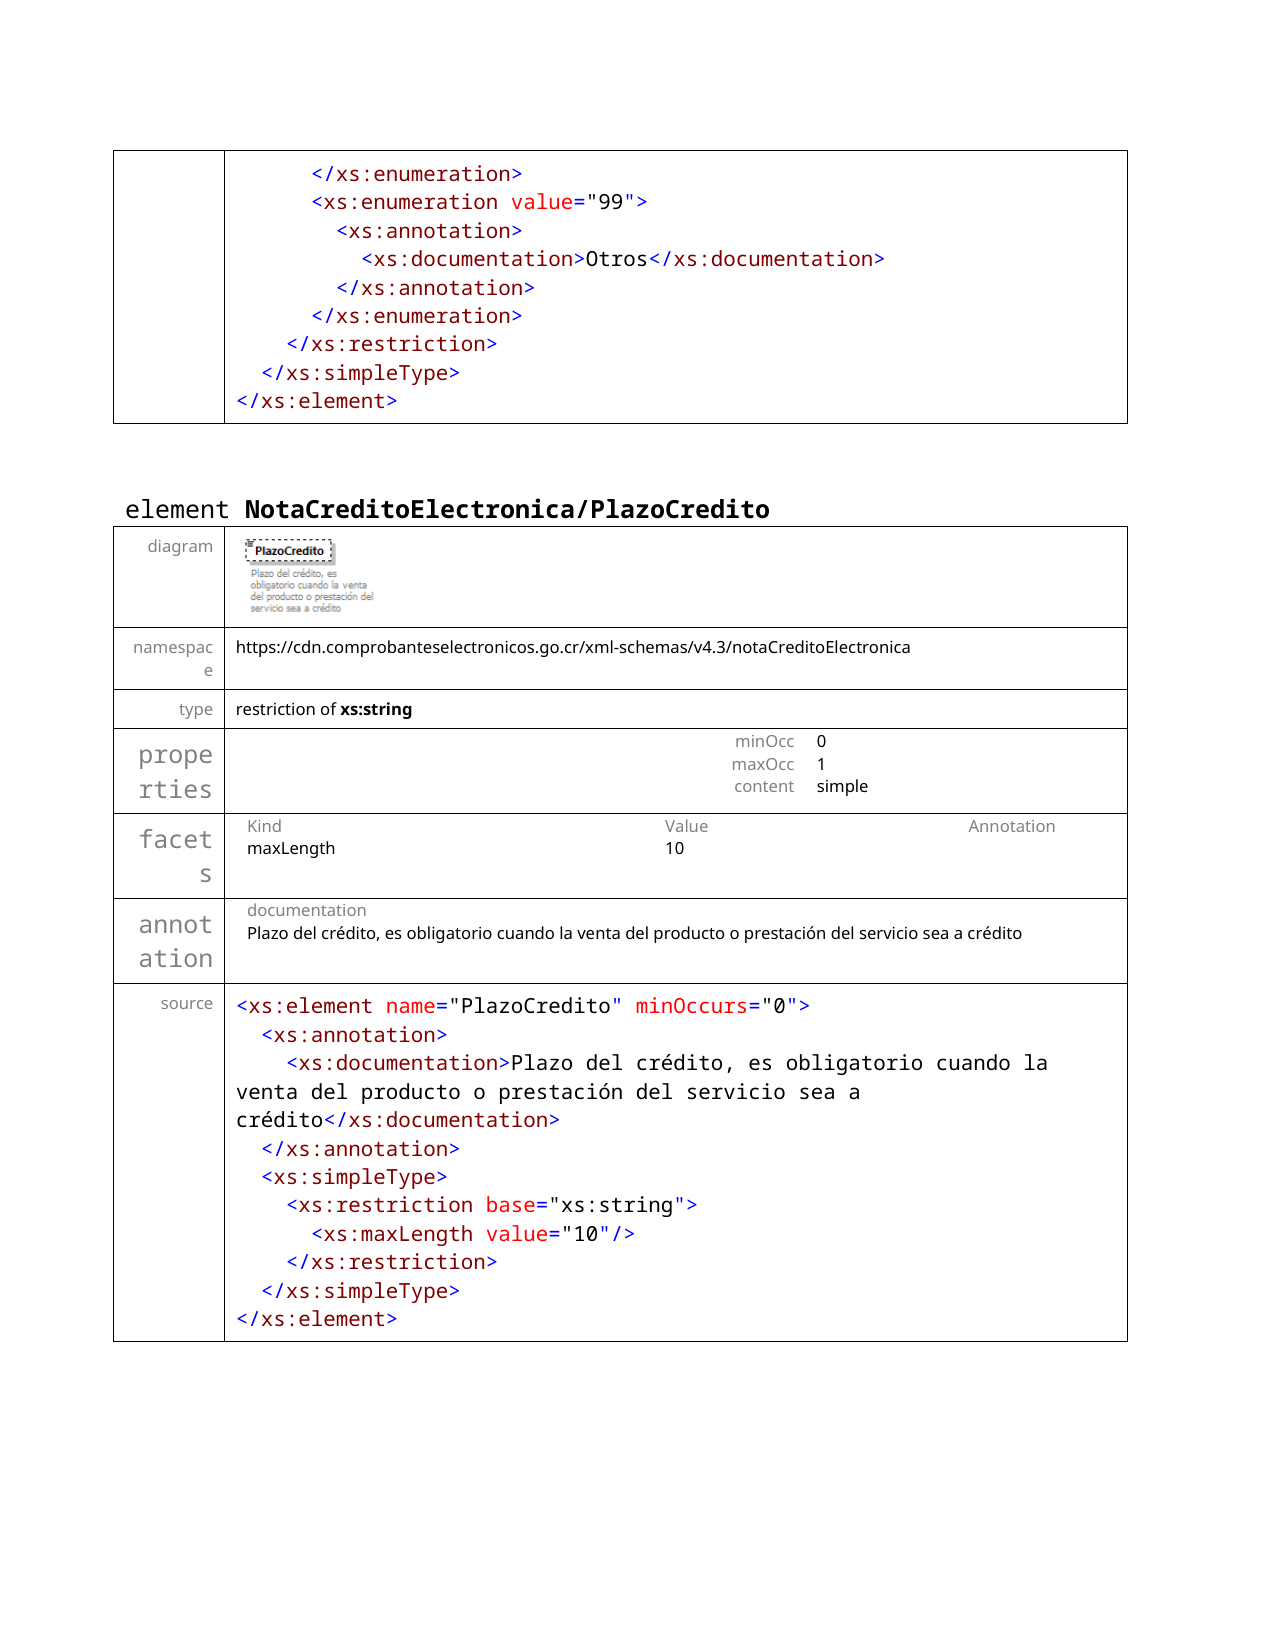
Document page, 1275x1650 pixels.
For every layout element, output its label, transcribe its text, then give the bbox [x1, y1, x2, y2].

table_cell properties [114, 729, 224, 813]
picture [235, 534, 387, 619]
table_cell maxLength [236, 837, 654, 859]
table_header 0 [805, 729, 1127, 752]
table_cell maxOcc [236, 752, 805, 775]
table_cell facets [114, 814, 224, 898]
table_cell 10 [654, 837, 957, 859]
table_cell https://cdn.comprobanteselectronicos.go.cr/xml-schemas/v4.3/notaCreditoElectronica [225, 628, 1127, 689]
table_cell [114, 151, 224, 423]
table_cell Plazo del crédito, es obligatorio cuando la venta del producto o prestación del servicio sea a crédito [236, 922, 1127, 944]
table_header documentation [236, 899, 1127, 922]
table_header Value [654, 814, 957, 837]
table_cell </xs:enumeration> <xs:enumeration value="99"> <xs:annotation> <xs:documentation>Otros</xs:documentation> </xs:annotation> </xs:enumeration> </xs:restriction> </xs:simpleType> </xs:element> [225, 151, 1127, 423]
table_cell [957, 837, 1127, 859]
table_cell namespace [114, 628, 224, 689]
table_cell annotation [114, 899, 224, 983]
table_header Annotation [957, 814, 1127, 837]
table_cell restriction of xs:string [225, 690, 1127, 728]
text element NotaCreditoElectronica/PlazoCredito [125, 492, 1150, 526]
table_cell [225, 814, 1127, 898]
table_cell [225, 899, 1127, 983]
table_cell source [114, 984, 224, 1341]
table_header [225, 527, 1127, 627]
table_header Kind [236, 814, 654, 837]
table_cell [225, 729, 1127, 813]
table_cell type [114, 690, 224, 728]
table_cell content [236, 775, 805, 797]
table_cell simple [805, 775, 1127, 797]
table_header minOcc [236, 729, 805, 752]
table_cell <xs:element name="PlazoCredito" minOccurs="0"> <xs:annotation> <xs:documentation>Plazo del crédito, es obligatorio cuando la venta del producto o prestación del servicio sea a crédito</xs:documentation> </xs:annotation> <xs:simpleType> <xs:restriction base="xs:string"> <xs:maxLength value="10"/> </xs:restriction> </xs:simpleType> </xs:element> [225, 984, 1127, 1341]
table_cell 1 [805, 752, 1127, 775]
table_header diagram [114, 527, 224, 627]
